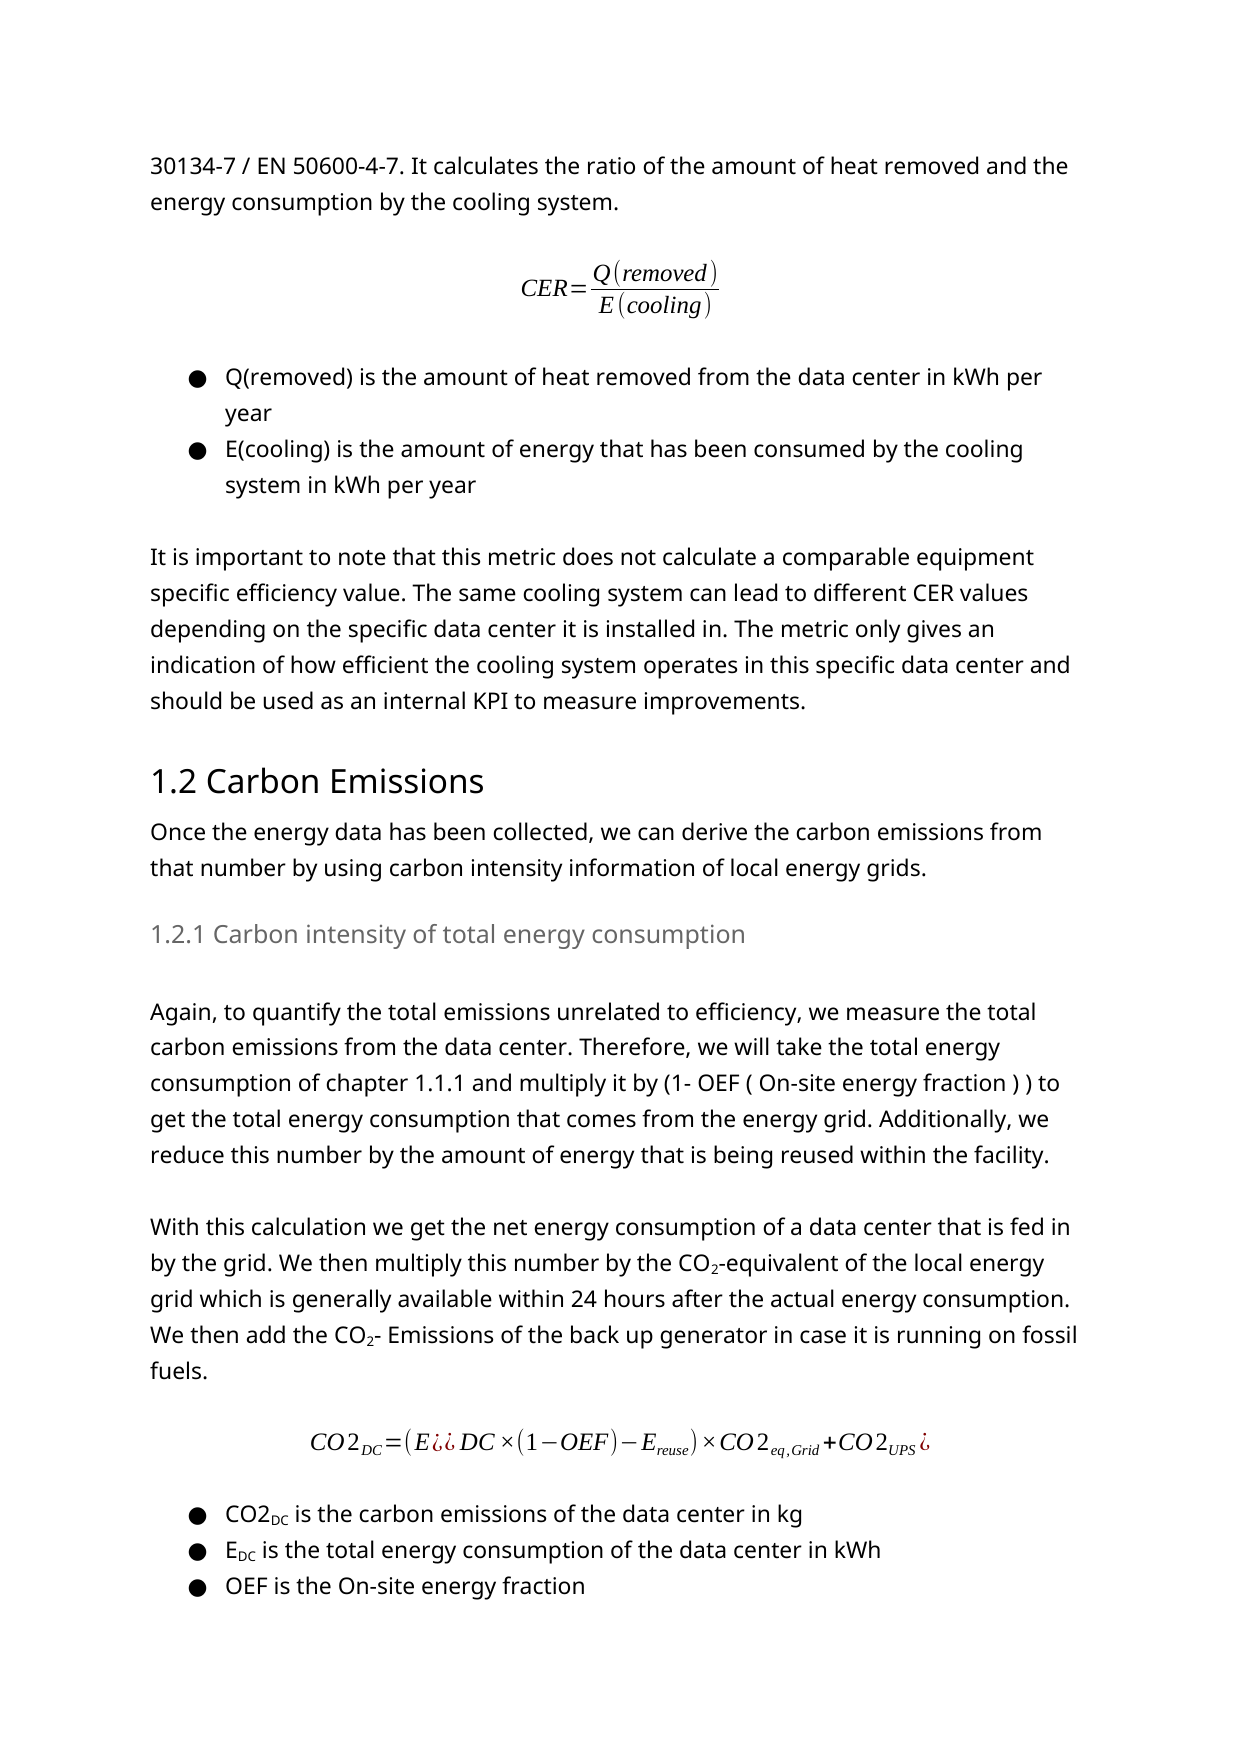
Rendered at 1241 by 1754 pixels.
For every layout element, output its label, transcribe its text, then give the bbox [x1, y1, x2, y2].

list EDC is the total energy consumption of the data center in kWh [187, 1534, 1090, 1566]
list OEF is the On-site energy fraction [187, 1570, 1090, 1602]
list Q(removed) is the amount of heat removed from the data center in kWh per year [187, 361, 1090, 428]
text 30134-7 / EN 50600-4-7. It calculates the ratio of the amount of heat removed and the energy consumption by the cooling system. [150, 150, 1090, 217]
text Again, to quantify the total emissions unrelated to efficiency, we measure the total carbon emissions from the data center. Therefore, we will take the total energy consumption of chapter 1.1.1 and multiply it by (1- OEF ( On-site energy fraction ) ) to get the total energy consumption that comes from the energy grid. Additionally, we reduce this number by the amount of energy that is being reused within the facility. [150, 995, 1090, 1170]
text With this calculation we get the net energy consumption of a data center that is fed in by the grid. We then multiply this number by the CO2-equivalent of the local energy grid which is generally available within 24 hours after the actual energy consumption. We then add the CO2- Emissions of the back up generator in case it is running on fossil fuels. [150, 1175, 1090, 1386]
subtitle 1.2 Carbon Emissions [150, 758, 1090, 803]
list CO2DC is the carbon emissions of the data center in kg [187, 1498, 1090, 1530]
text It is important to note that this metric does not calculate a comparable equipment specific efficiency value. The same cooling system can lead to different CER values depending on the specific data center it is installed in. The metric only gives an indication of how efficient the cooling system operates in this specific data center and should be used as an internal KPI to measure improvements. [150, 541, 1090, 716]
subtitle 1.2.1 Carbon intensity of total energy consumption [150, 917, 1090, 951]
list E(cooling) is the amount of energy that has been consumed by the cooling system in kWh per year [187, 433, 1090, 500]
text Once the energy data has been collected, we can derive the carbon emissions from that number by using carbon intensity information of local energy grids. [150, 816, 1090, 883]
